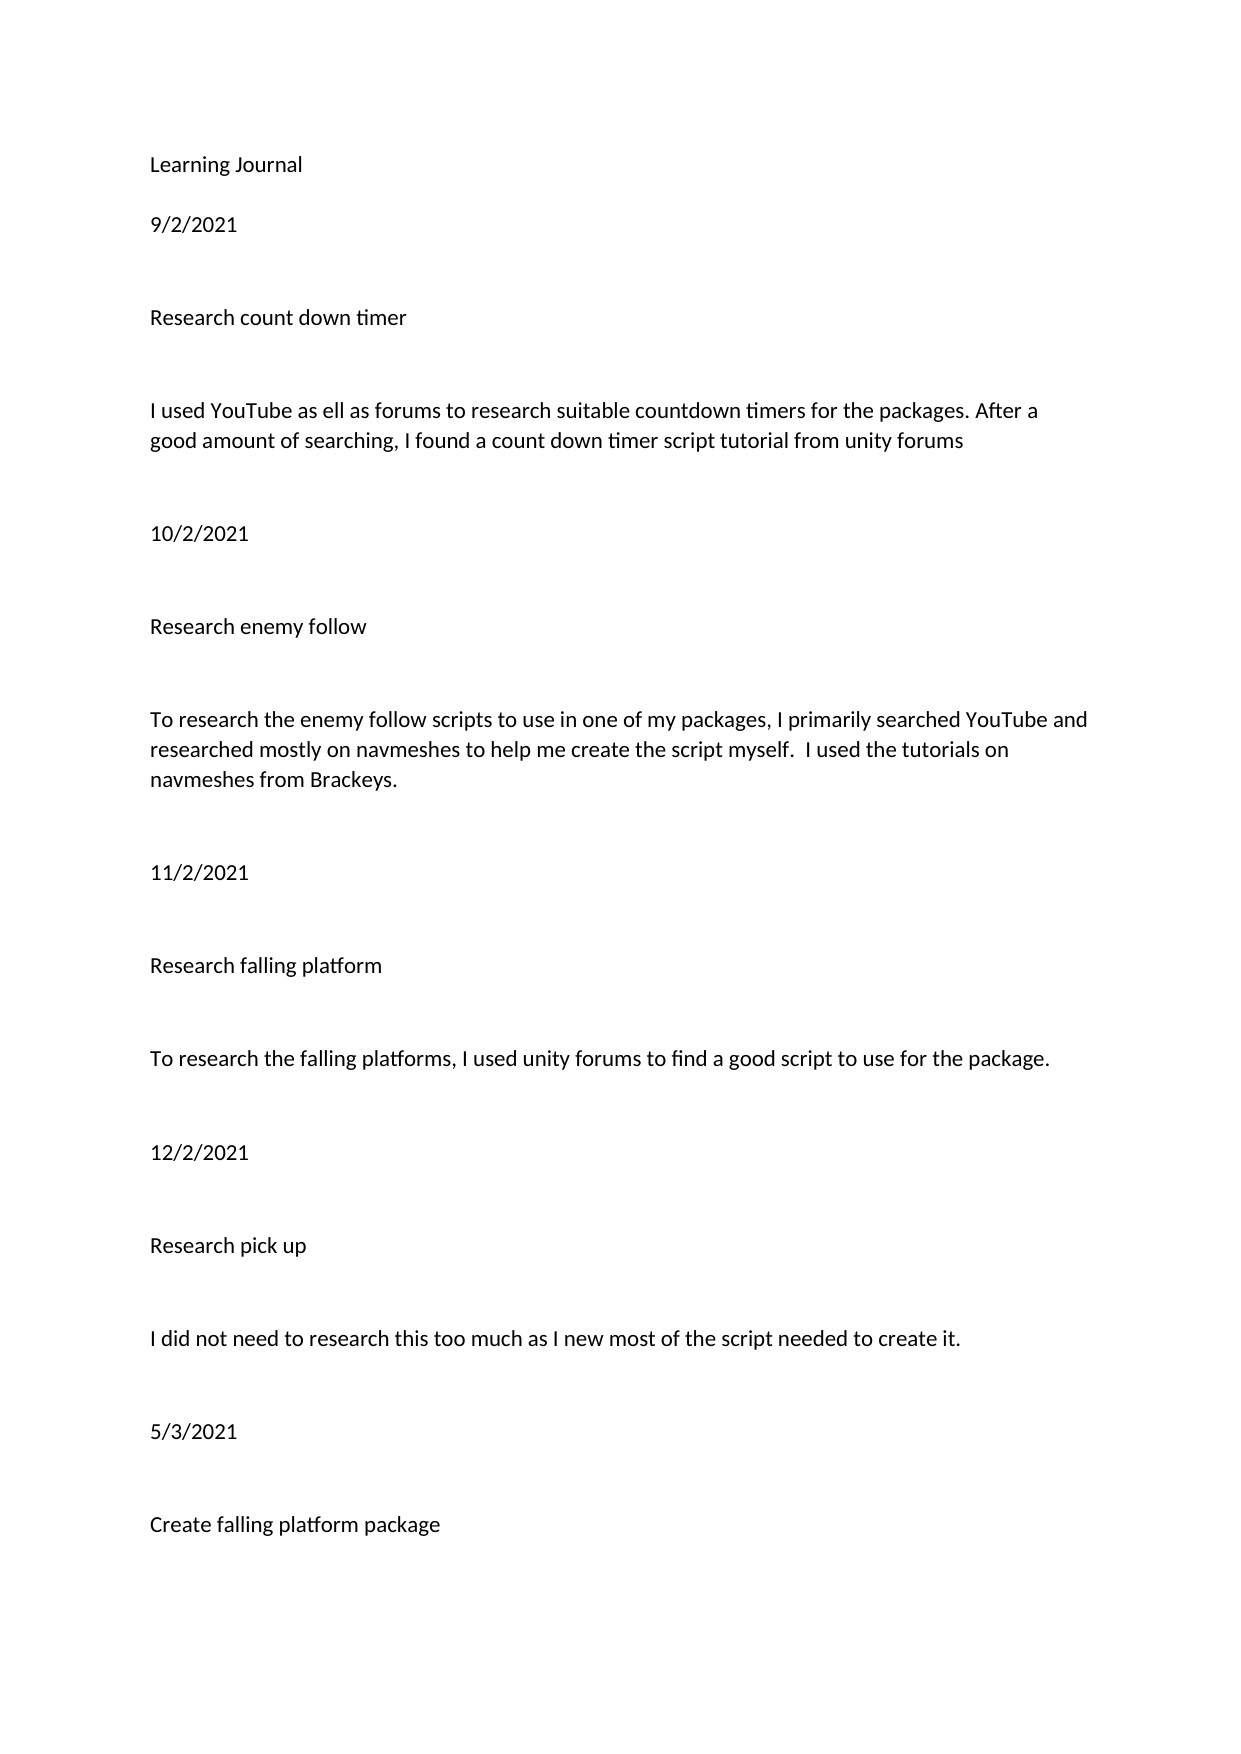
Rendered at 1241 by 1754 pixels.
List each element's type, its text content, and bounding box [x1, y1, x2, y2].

text To research the falling platforms, I used unity forums to find a good script to use for the package. [150, 1044, 1090, 1072]
text 5/3/2021 [150, 1417, 1090, 1445]
text I did not need to research this too much as I new most of the script needed to create it. [150, 1324, 1090, 1352]
text Research count down timer [150, 303, 1090, 331]
text 12/2/2021 [150, 1138, 1090, 1166]
text 10/2/2021 [150, 519, 1090, 547]
text 11/2/2021 [150, 858, 1090, 886]
text Research falling platform [150, 951, 1090, 979]
text Research enemy follow [150, 612, 1090, 640]
text Create falling platform package [150, 1510, 1090, 1538]
text Research pick up [150, 1231, 1090, 1259]
text I used YouTube as ell as forums to research suitable countdown timers for the packages. After a good amount of searching, I found a count down timer script tutorial from unity forums [150, 396, 1090, 454]
text Learning Journal 9/2/2021 [150, 150, 1090, 238]
text To research the enemy follow scripts to use in one of my packages, I primarily searched YouTube and researched mostly on navmeshes to help me create the script myself. I used the tutorials on navmeshes from Brackeys. [150, 705, 1090, 793]
